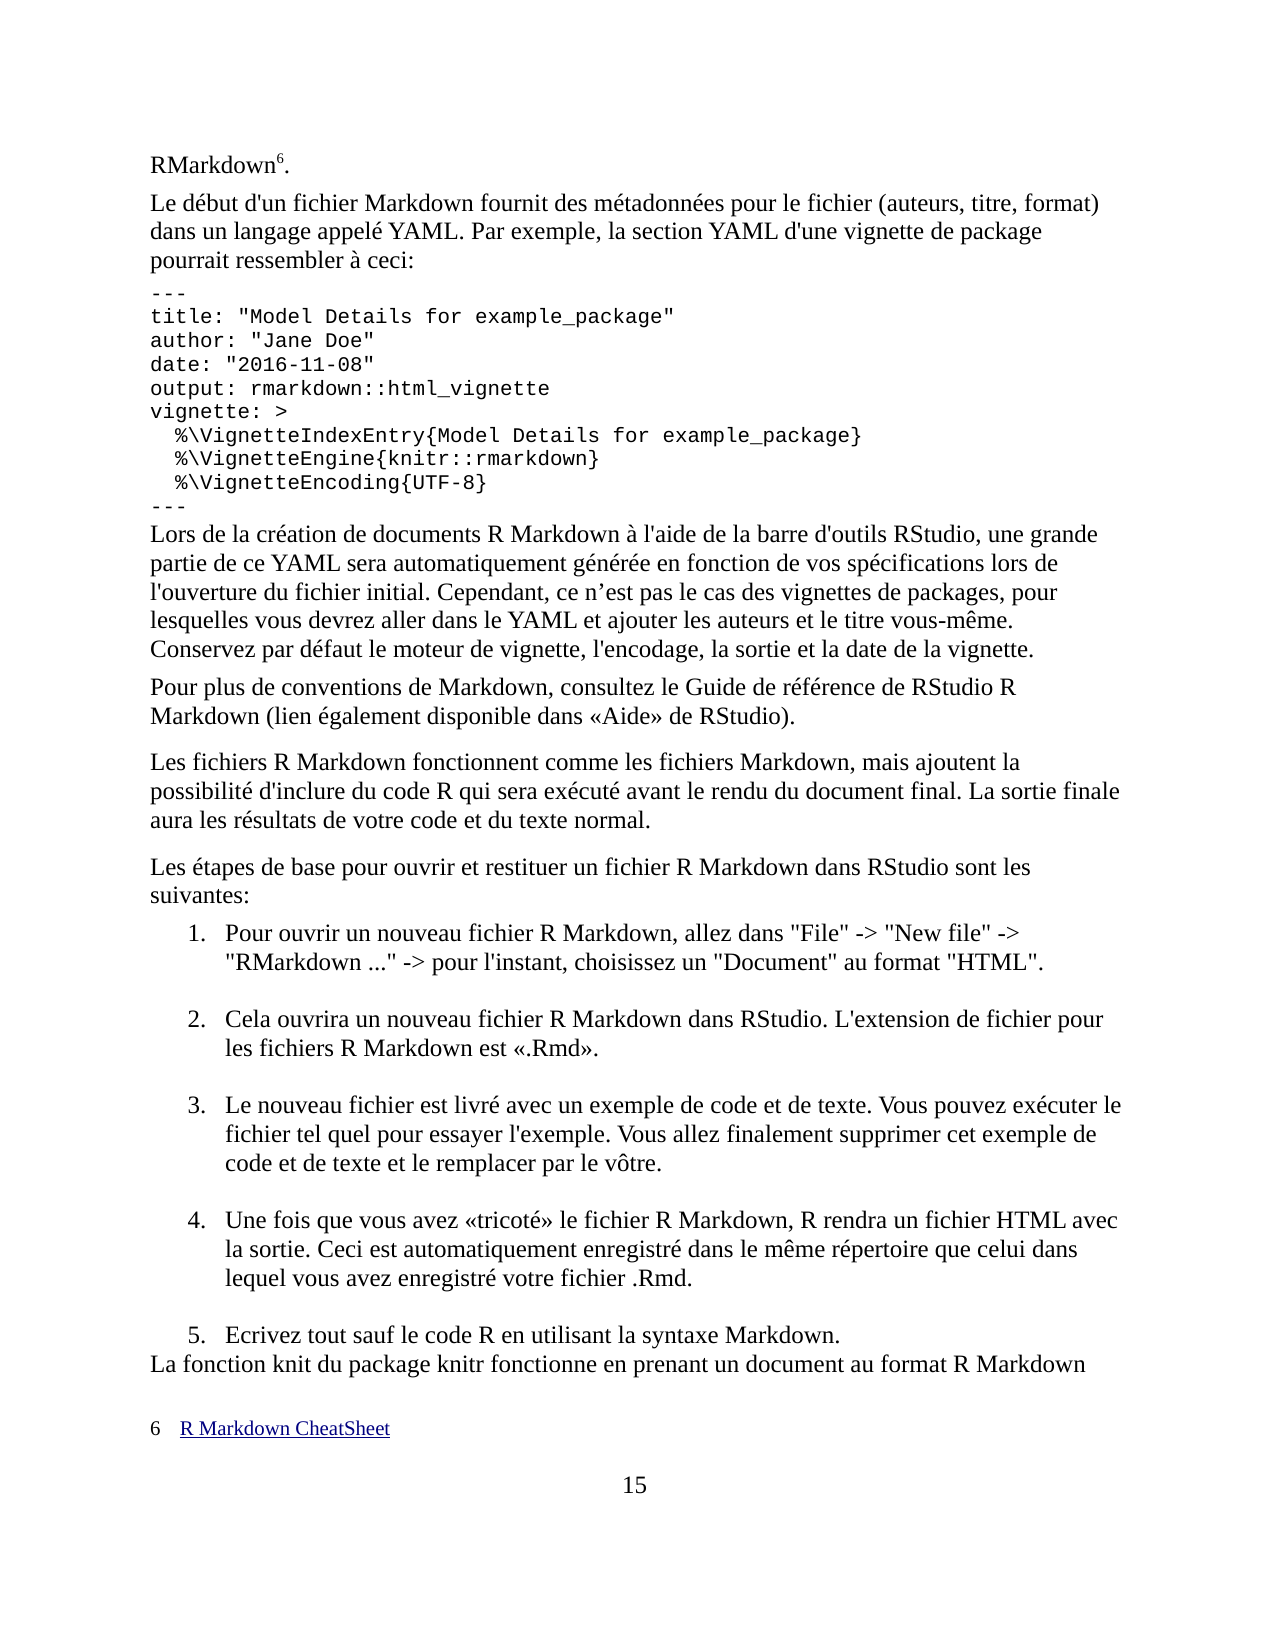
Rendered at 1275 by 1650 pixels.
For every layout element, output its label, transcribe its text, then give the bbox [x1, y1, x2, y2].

text author: "Jane Doe" [150, 330, 1125, 354]
list Une fois que vous avez «tricoté» le fichier R Markdown, R rendra un fichier HTML avec la sortie. Ceci est automatiquement enregistré dans le même répertoire que celui dans lequel vous avez enregistré votre fichier .Rmd. [187, 1206, 1125, 1321]
list Le nouveau fichier est livré avec un exemple de code et de texte. Vous pouvez exécuter le fichier tel quel pour essayer l'exemple. Vous allez finalement supprimer cet exemple de code et de texte et le remplacer par le vôtre. [187, 1091, 1125, 1206]
text output: rmarkdown::html_vignette [150, 377, 1125, 401]
list Ecrivez tout sauf le code R en utilisant la syntaxe Markdown. [187, 1321, 1125, 1349]
text Lors de la création de documents R Markdown à l'aide de la barre d'outils RStudio, une grande partie de ce YAML sera automatiquement générée en fonction de vos spécifications lors de l'ouverture du fichier initial. Cependant, ce n’est pas le cas des vignettes de packages, pour lesquelles vous devrez aller dans le YAML et ajouter les auteurs et le titre vous-même. Conservez par défaut le moteur de vignette, l'encodage, la sortie et la date de la vignette. [150, 519, 1125, 663]
text Le début d'un fichier Markdown fournit des métadonnées pour le fichier (auteurs, titre, format) dans un langage appelé YAML. Par exemple, la section YAML d'une vignette de package pourrait ressembler à ceci: [150, 188, 1125, 274]
text vignette: > [150, 401, 1125, 425]
text La fonction knit du package knitr fonctionne en prenant un document au format R Markdown [150, 1349, 1125, 1378]
text date: "2016-11-08" [150, 354, 1125, 377]
text Les fichiers R Markdown fonctionnent comme les fichiers Markdown, mais ajoutent la possibilité d'inclure du code R qui sera exécuté avant le rendu du document final. La sortie finale aura les résultats de votre code et du texte normal. [150, 747, 1125, 834]
list Pour ouvrir un nouveau fichier R Markdown, allez dans "File" -> "New file" -> "RMarkdown ..." -> pour l'instant, choisissez un "Document" au format "HTML". [187, 918, 1125, 1004]
text %\VignetteEngine{knitr::rmarkdown} [150, 448, 1125, 472]
text --- [150, 496, 1125, 519]
text Pour plus de conventions de Markdown, consultez le Guide de référence de RStudio R Markdown (lien également disponible dans «Aide» de RStudio). [150, 672, 1125, 729]
list Cela ouvrira un nouveau fichier R Markdown dans RStudio. L'extension de fichier pour les fichiers R Markdown est «.Rmd». [187, 1004, 1125, 1091]
text %\VignetteIndexEntry{Model Details for example_package} [150, 425, 1125, 448]
text R Markdown CheatSheet [150, 1416, 1125, 1440]
text Les étapes de base pour ouvrir et restituer un fichier R Markdown dans RStudio sont les suivantes: [150, 852, 1125, 909]
text Pour écrire un fichier en Markdown, vous devez connaître les conventions de création du formatage. Vous pouvez consulter le guide du RMarkdown ou plus simplement la cheatsheet RMarkdown. [150, 150, 1125, 179]
text title: "Model Details for example_package" [150, 307, 1125, 330]
text --- [150, 283, 1125, 307]
text %\VignetteEncoding{UTF-8} [150, 472, 1125, 496]
